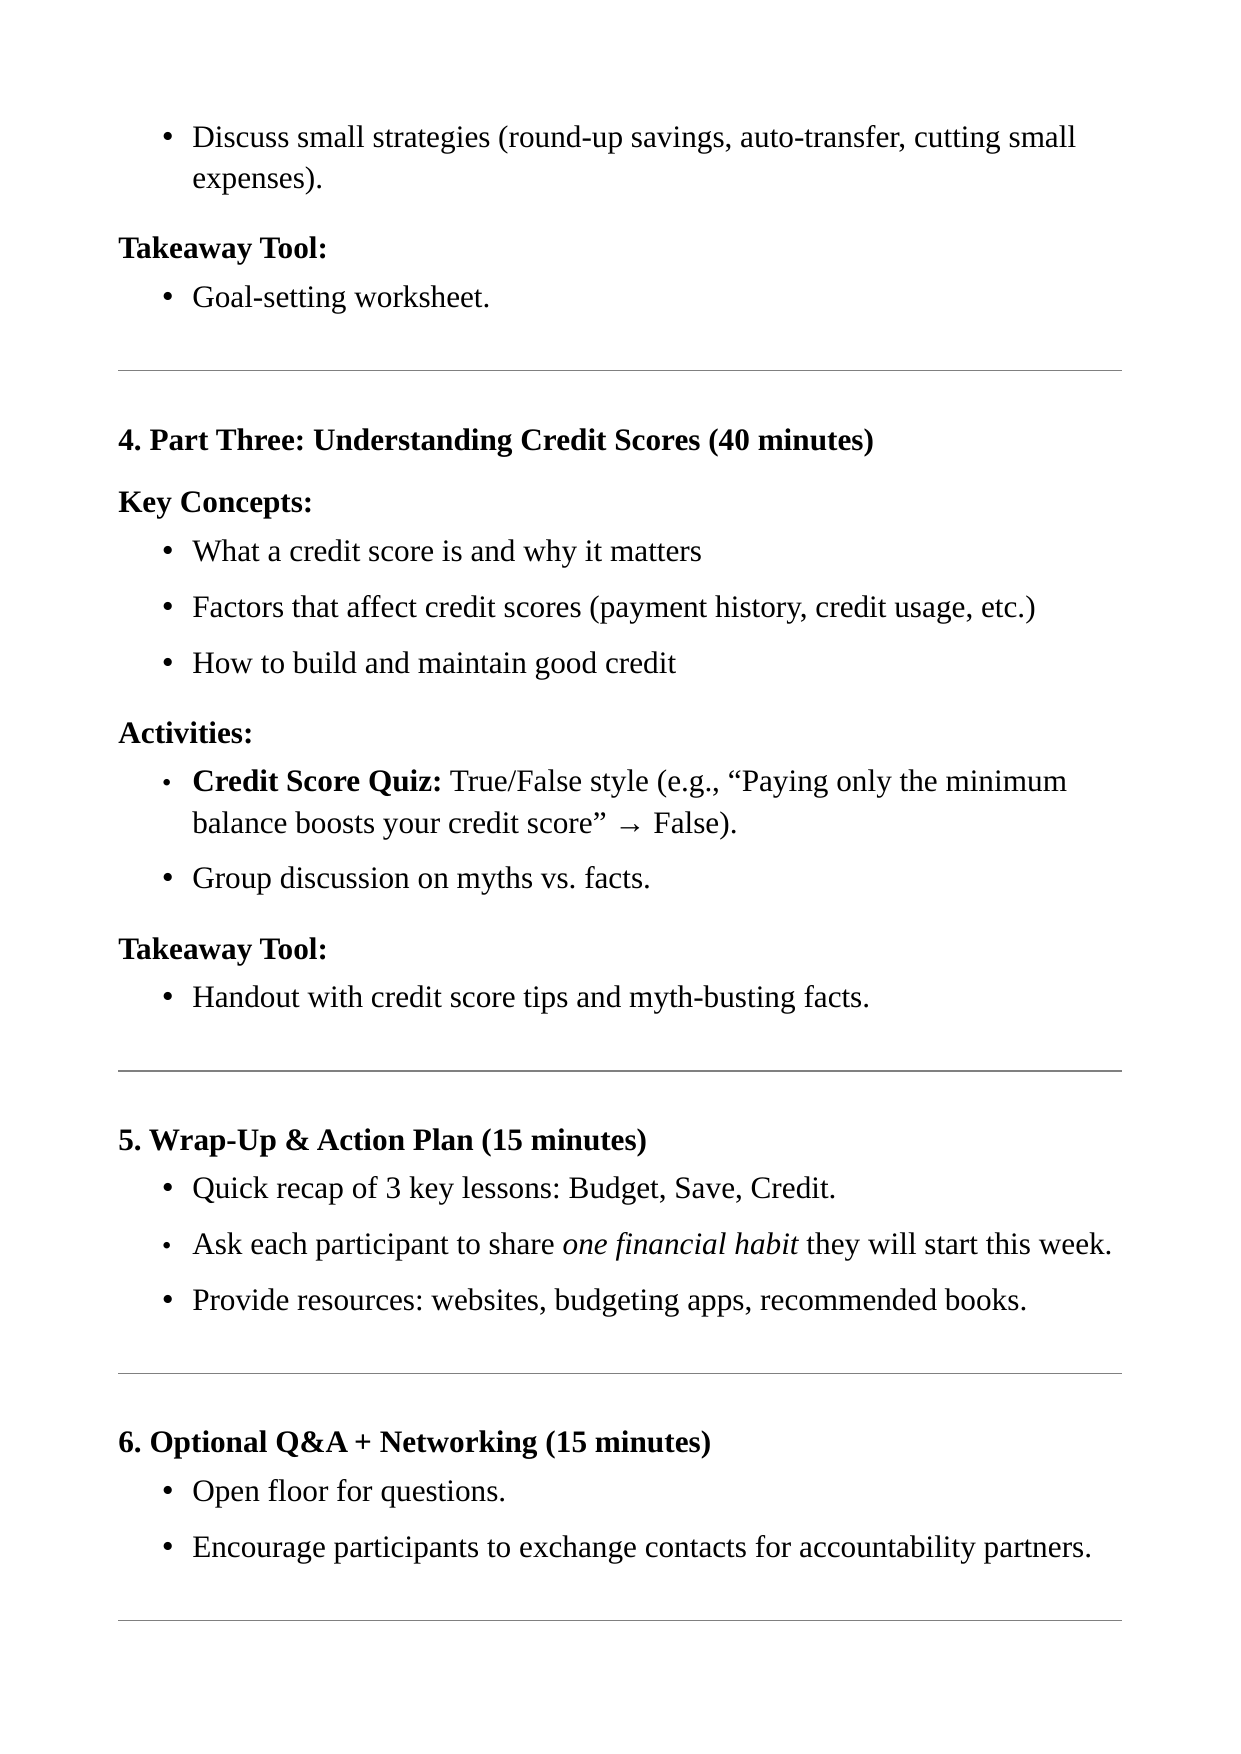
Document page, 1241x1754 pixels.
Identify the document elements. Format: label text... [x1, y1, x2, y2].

list Discuss small strategies (round-up savings, auto-transfer, cutting small expenses). [162, 118, 1122, 195]
list Ask each participant to share one financial habit they will start this week. [162, 1225, 1122, 1261]
list Group discussion on myths vs. facts. [162, 860, 1122, 896]
subtitle 6. Optional Q&A + Networking (15 minutes) [118, 1424, 1122, 1460]
subtitle Takeaway Tool: [118, 930, 1122, 966]
list Encourage participants to exchange contacts for accountability partners. [162, 1528, 1122, 1564]
list Credit Score Quiz: True/False style (e.g., “Paying only the minimum balance boosts your credit score” → False). [162, 763, 1122, 840]
list Handout with credit score tips and myth-busting facts. [162, 979, 1122, 1014]
subtitle 5. Wrap-Up & Action Plan (15 minutes) [118, 1121, 1122, 1157]
subtitle Activities: [118, 714, 1122, 750]
list How to build and maintain good credit [162, 644, 1122, 680]
subtitle 4. Part Three: Understanding Credit Scores (40 minutes) [118, 421, 1122, 457]
list Goal-setting worksheet. [162, 278, 1122, 314]
list Open floor for questions. [162, 1472, 1122, 1508]
list Factors that affect credit scores (payment history, credit usage, etc.) [162, 588, 1122, 624]
list Provide resources: websites, budgeting apps, recommended books. [162, 1281, 1122, 1317]
subtitle Key Concepts: [118, 484, 1122, 520]
list What a credit score is and why it matters [162, 532, 1122, 568]
subtitle Takeaway Tool: [118, 230, 1122, 266]
list Quick recap of 3 key lessons: Budget, Save, Credit. [162, 1169, 1122, 1206]
